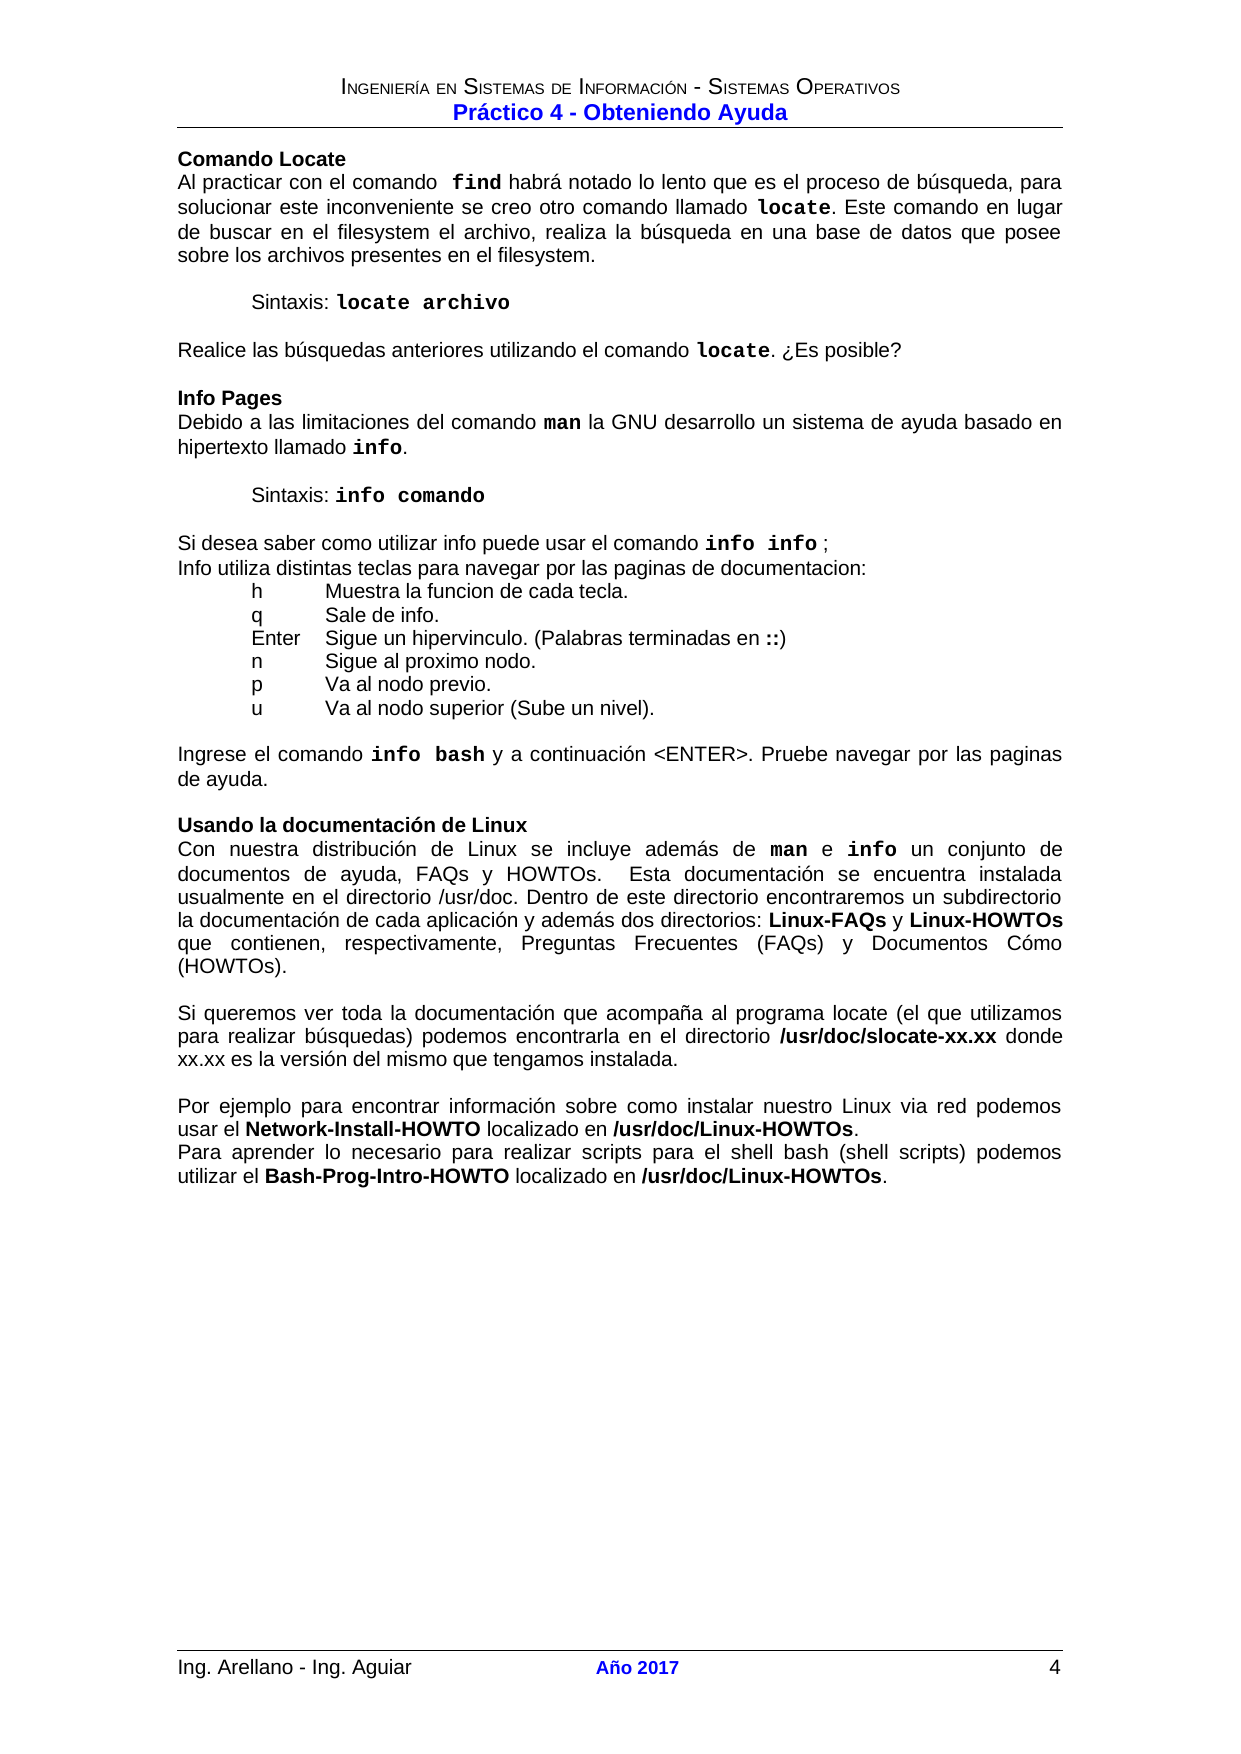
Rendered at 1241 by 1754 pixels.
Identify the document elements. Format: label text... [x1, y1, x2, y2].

text u Va al nodo superior (Sube un nivel). [177, 696, 1063, 719]
text Usando la documentación de Linux [177, 814, 1063, 837]
text Debido a las limitaciones del comando man la GNU desarrollo un sistema de ayuda basado en hipertexto llamado info. [177, 410, 1063, 460]
text p Va al nodo previo. [177, 673, 1063, 696]
text Enter Sigue un hipervinculo. (Palabras terminadas en ::) [177, 626, 1063, 650]
text Comando Locate [177, 148, 1063, 171]
text Info utiliza distintas teclas para navegar por las paginas de documentacion: [177, 557, 1063, 580]
text Para aprender lo necesario para realizar scripts para el shell bash (shell scripts) podemos utilizar el Bash-Prog-Intro-HOWTO localizado en /usr/doc/Linux-HOWTOs. [177, 1141, 1063, 1187]
text Sintaxis: locate archivo [177, 291, 1063, 316]
text Con nuestra distribución de Linux se incluye además de man e info un conjunto de documentos de ayuda, FAQs y HOWTOs. Esta documentación se encuentra instalada usualmente en el directorio /usr/doc. Dentro de este directorio encontraremos un subdirectorio la documentación de cada aplicación y además dos directorios: Linux-FAQs y Linux-HOWTOs que contienen, respectivamente, Preguntas Frecuentes (FAQs) y Documentos Cómo (HOWTOs). [177, 837, 1063, 978]
text Si queremos ver toda la documentación que acompaña al programa locate (el que utilizamos para realizar búsquedas) podemos encontrarla en el directorio /usr/doc/slocate-xx.xx donde xx.xx es la versión del mismo que tengamos instalada. [177, 1002, 1063, 1071]
text Ingrese el comando info bash y a continuación <ENTER>. Pruebe navegar por las paginas de ayuda. [177, 743, 1063, 791]
text Por ejemplo para encontrar información sobre como instalar nuestro Linux via red podemos usar el Network-Install-HOWTO localizado en /usr/doc/Linux-HOWTOs. [177, 1094, 1063, 1141]
text Info Pages [177, 387, 1063, 410]
text h Muestra la funcion de cada tecla. [177, 580, 1063, 603]
text q Sale de info. [177, 603, 1063, 626]
text n Sigue al proximo nodo. [177, 650, 1063, 673]
text Sintaxis: info comando [177, 483, 1063, 508]
text Si desea saber como utilizar info puede usar el comando info info ; [177, 532, 1063, 557]
text Realice las búsquedas anteriores utilizando el comando locate. ¿Es posible? [177, 339, 1063, 364]
text Al practicar con el comando find habrá notado lo lento que es el proceso de búsqueda, para solucionar este inconveniente se creo otro comando llamado locate. Este comando en lugar de buscar en el filesystem el archivo, realiza la búsqueda en una base de datos que posee sobre los archivos presentes en el filesystem. [177, 171, 1063, 267]
